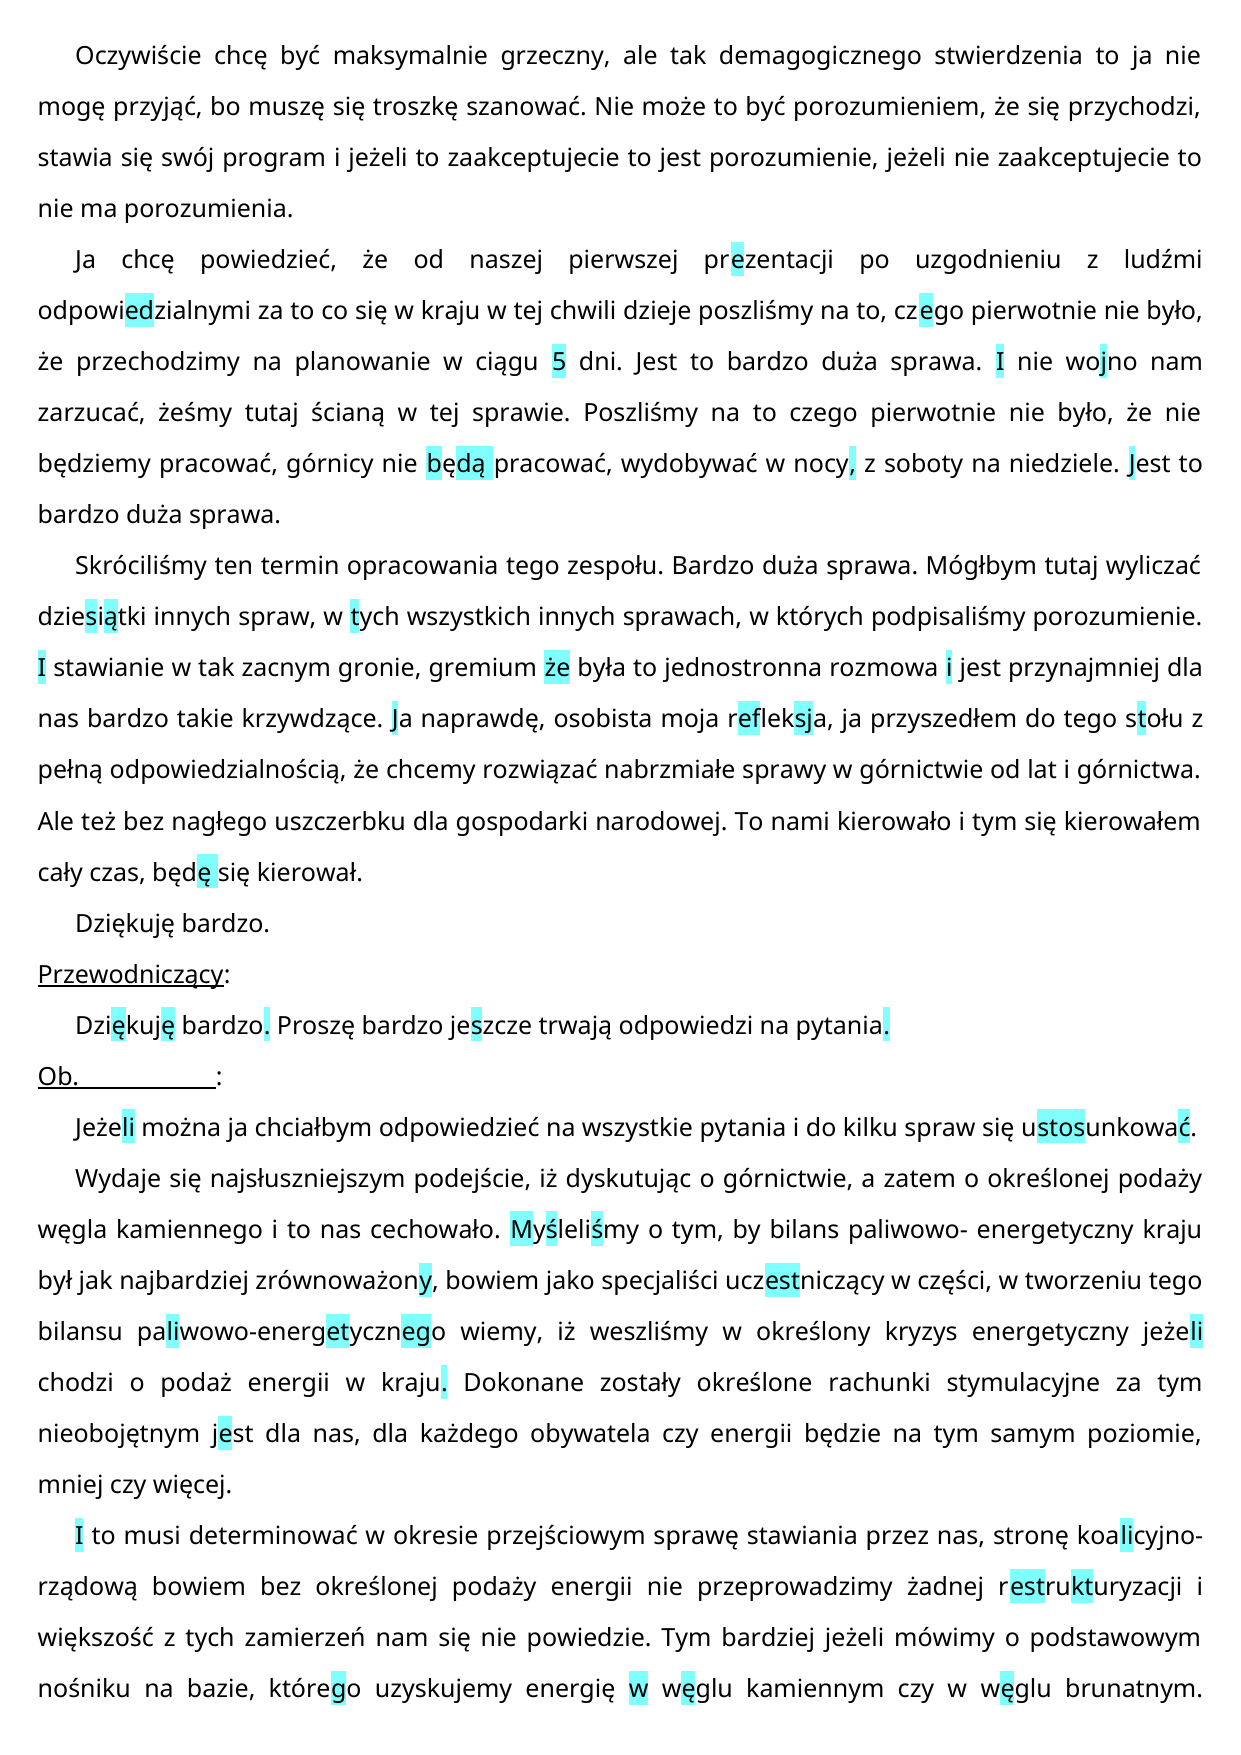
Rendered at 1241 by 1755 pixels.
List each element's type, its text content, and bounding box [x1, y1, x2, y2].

text I to musi determinować w okresie przejściowym sprawę stawiania przez nas, stronę koalicyjno-rządową bowiem bez określonej podaży energii nie przeprowadzimy żadnej restrukturyzacji i większość z tych zamierzeń nam się nie powiedzie. Tym bardziej jeżeli mówimy o podstawowym nośniku na bazie, którego uzyskujemy energię w węglu kamiennym czy w węglu brunatnym. [37, 1518, 1203, 1705]
text Dziękuję bardzo. [37, 905, 1203, 939]
text Skróciliśmy ten termin opracowania tego zespołu. Bardzo duża sprawa. Mógłbym tutaj wyliczać dziesiątki innych spraw, w tych wszystkich innych sprawach, w których podpisaliśmy porozumienie. I stawianie w tak zacnym gronie, gremium że była to jednostronna rozmowa i jest przynajmniej dla nas bardzo takie krzywdzące. Ja naprawdę, osobista moja refleksja, ja przyszedłem do tego stołu z pełną odpowiedzialnością, że chcemy rozwiązać nabrzmiałe sprawy w górnictwie od lat i górnictwa. Ale też bez nagłego uszczerbku dla gospodarki narodowej. To nami kierowało i tym się kierowałem cały czas, będę się kierował. [37, 548, 1203, 888]
text Wydaje się najsłuszniejszym podejście, iż dyskutując o górnictwie, a zatem o określonej podaży węgla kamiennego i to nas cechowało. Myśleliśmy o tym, by bilans paliwowo- energetyczny kraju był jak najbardziej zrównoważony, bowiem jako specjaliści uczestniczący w części, w tworzeniu tego bilansu paliwowo-energetycznego wiemy, iż weszliśmy w określony kryzys energetyczny jeżeli chodzi o podaż energii w kraju. Dokonane zostały określone rachunki stymulacyjne za tym nieobojętnym jest dla nas, dla każdego obywatela czy energii będzie na tym samym poziomie, mniej czy więcej. [37, 1160, 1203, 1501]
text Ob. : [37, 1058, 1203, 1092]
text Ja chcę powiedzieć, że od naszej pierwszej prezentacji po uzgodnieniu z ludźmi odpowiedzialnymi za to co się w kraju w tej chwili dzieje poszliśmy na to, czego pierwotnie nie było, że przechodzimy na planowanie w ciągu 5 dni. Jest to bardzo duża sprawa. I nie wojno nam zarzucać, żeśmy tutaj ścianą w tej sprawie. Poszliśmy na to czego pierwotnie nie było, że nie będziemy pracować, górnicy nie będą pracować, wydobywać w nocy, z soboty na niedziele. Jest to bardzo duża sprawa. [37, 242, 1203, 531]
text Przewodniczący: [37, 956, 1203, 990]
text Dziękuję bardzo. Proszę bardzo jeszcze trwają odpowiedzi na pytania. [37, 1007, 1203, 1041]
text Jeżeli można ja chciałbym odpowiedzieć na wszystkie pytania i do kilku spraw się ustosunkować. [37, 1109, 1203, 1143]
text Oczywiście chcę być maksymalnie grzeczny, ale tak demagogicznego stwierdzenia to ja nie mogę przyjąć, bo muszę się troszkę szanować. Nie może to być porozumieniem, że się przychodzi, stawia się swój program i jeżeli to zaakceptujecie to jest porozumienie, jeżeli nie zaakceptujecie to nie ma porozumienia. [37, 37, 1203, 225]
